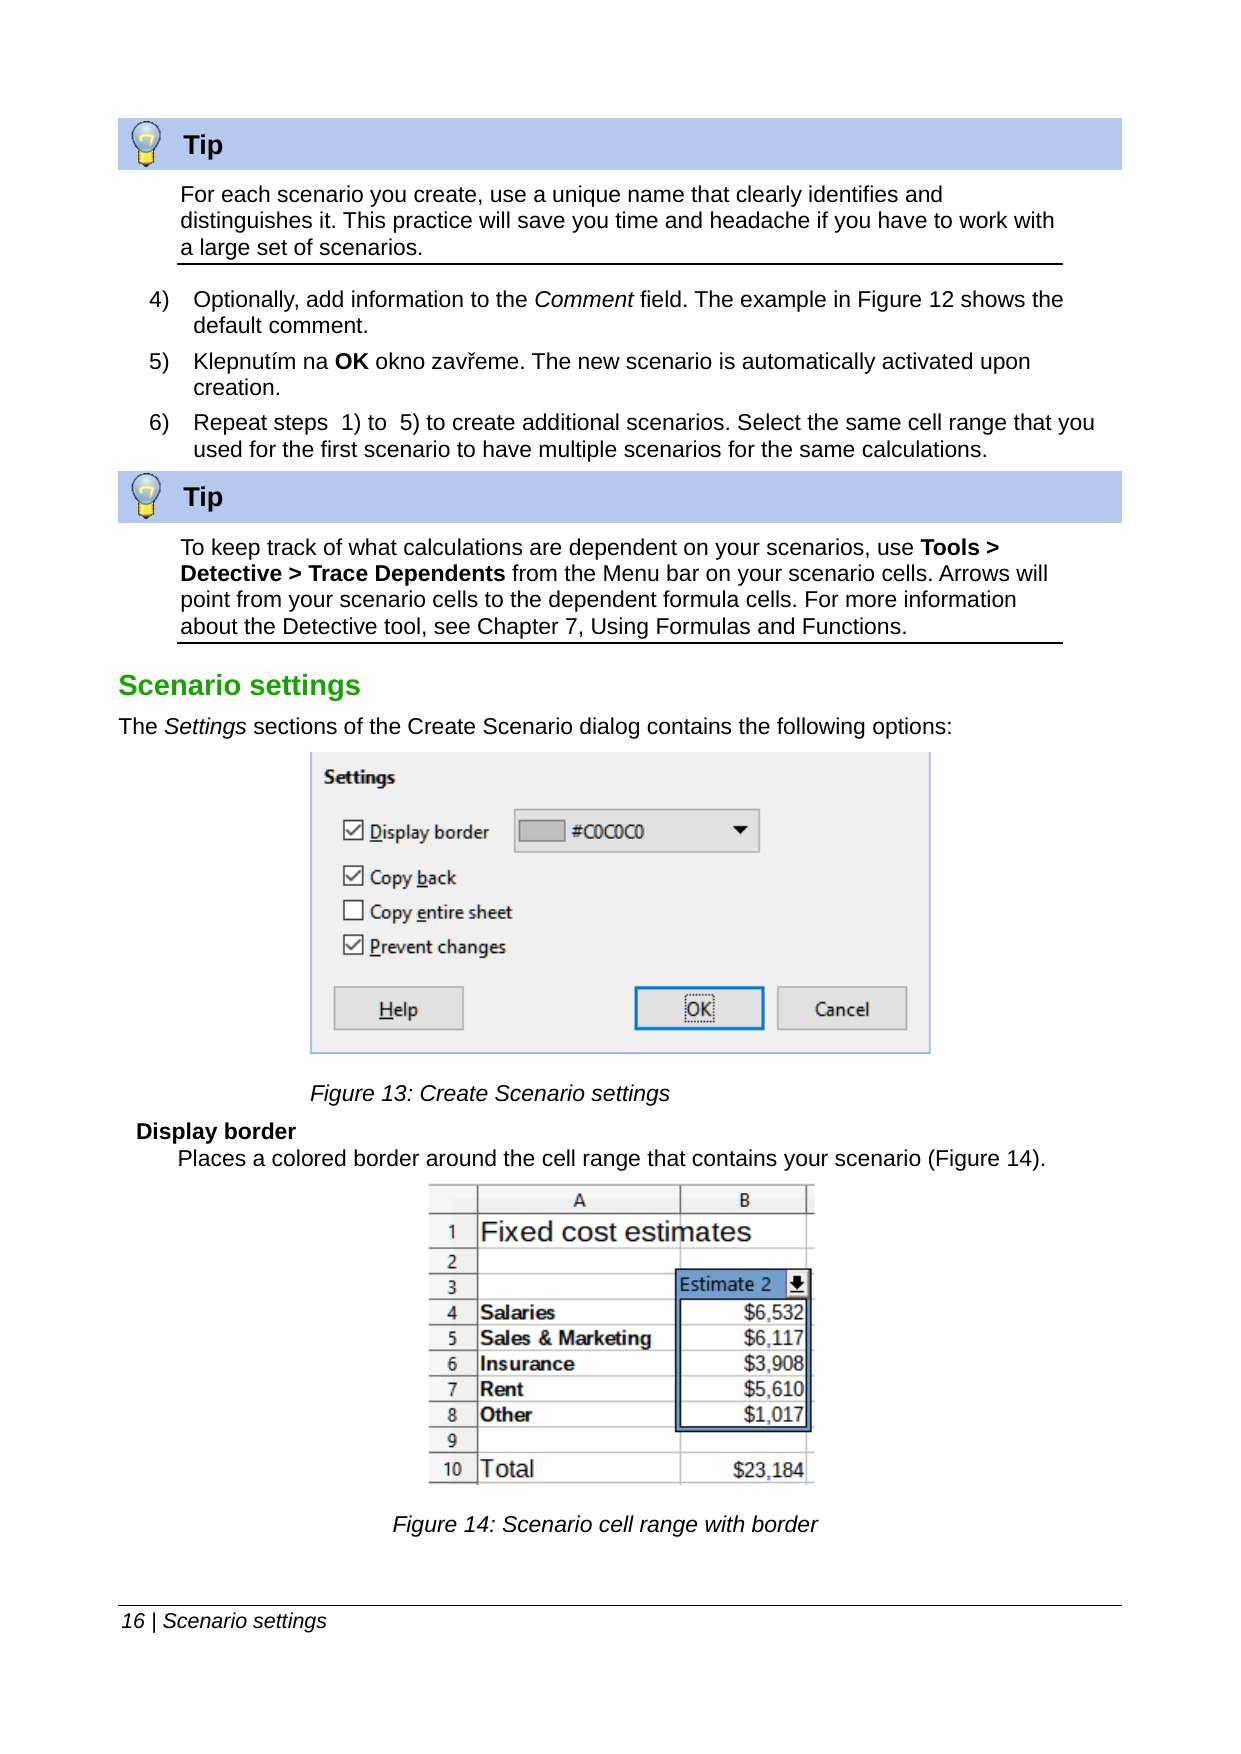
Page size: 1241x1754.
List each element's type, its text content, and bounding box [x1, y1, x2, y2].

picture [119, 119, 170, 170]
text To keep track of what calculations are dependent on your scenarios, use Tools > Detective > Trace Dependents from the Menu bar on your scenario cells. Arrows will point from your scenario cells to the dependent formula cells. For more information about the Detective tool, see Chapter 7, Using Formulas and Functions. [177, 531, 1063, 642]
list Optionally, add information to the Comment field. The example in Figure 12 shows the default comment. [169, 286, 1122, 339]
subtitle Tip [118, 118, 1122, 170]
picture [119, 471, 170, 522]
text Figure 13: Create Scenario settings [310, 1054, 931, 1106]
list Repeat steps 1 to 5 to create additional scenarios. Select the same cell range that you used for the first scenario to have multiple scenarios for the same calculations. [169, 409, 1122, 462]
text For each scenario you create, use a unique name that clearly identifies and distinguishes it. This practice will save you time and headache if you have to work with a large set of scenarios. [177, 178, 1063, 263]
text Places a colored border around the cell range that contains your scenario (Figure 14). [177, 1144, 1122, 1171]
text Figure 14: Scenario cell range with border [392, 1183, 848, 1537]
picture [309, 752, 931, 1054]
subtitle Tip [118, 471, 1122, 523]
picture [428, 1183, 815, 1485]
text The Settings sections of the Create Scenario dialog contains the following options: [118, 713, 1122, 739]
text Display border [136, 1118, 1122, 1144]
list Klepnutím na OK okno zavřeme. The new scenario is automatically activated upon creation. [169, 348, 1122, 400]
subtitle Scenario settings [118, 668, 1122, 701]
